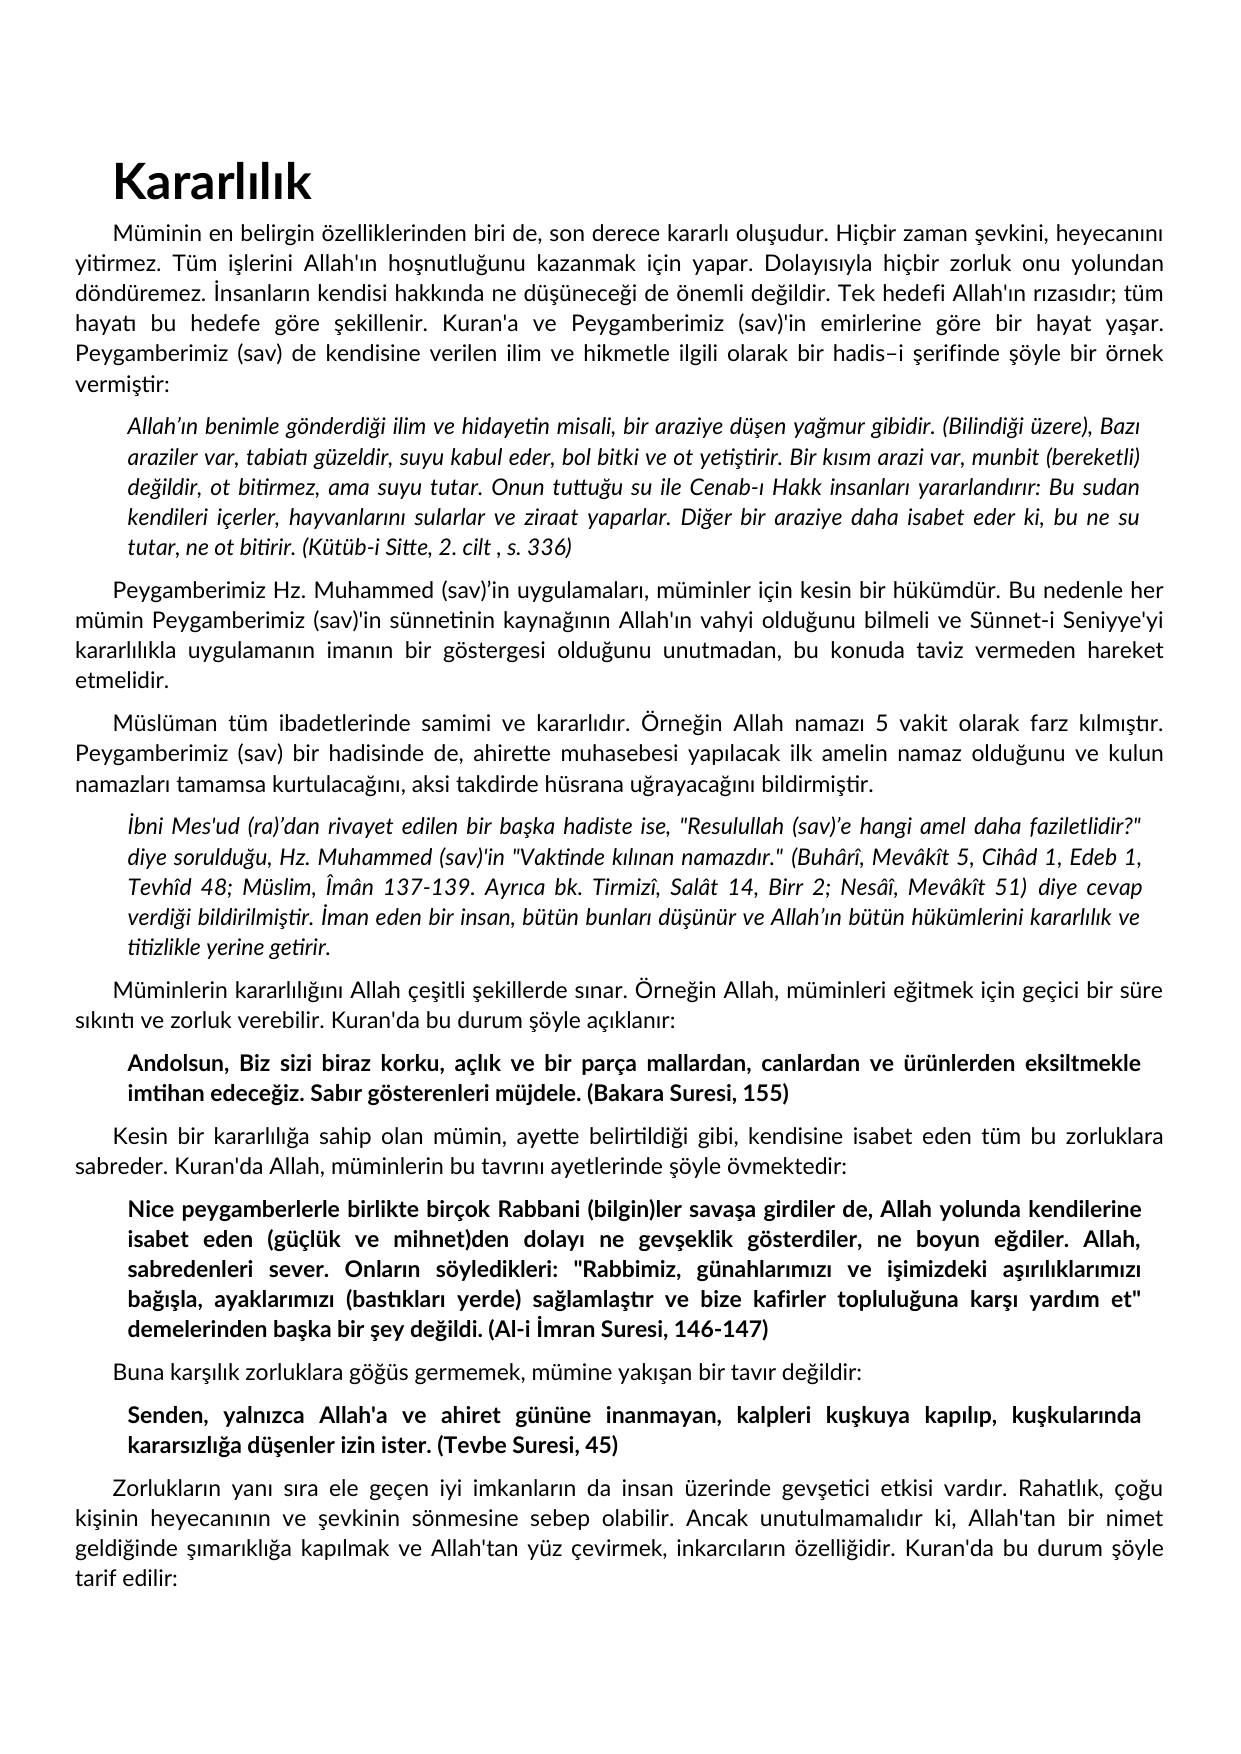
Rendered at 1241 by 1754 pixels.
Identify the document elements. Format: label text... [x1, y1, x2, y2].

text Müminlerin kararlılığını Allah çeşitli şekillerde sınar. Örneğin Allah, müminleri eğitmek için geçici bir süre sıkıntı ve zorluk verebilir. Kuran'da bu durum şöyle açıklanır: [75, 976, 1165, 1033]
text Müminin en belirgin özelliklerinden biri de, son derece kararlı oluşudur. Hiçbir zaman şevkini, heyecanını yitirmez. Tüm işlerini Allah'ın hoşnutluğunu kazanmak için yapar. Dolayısıyla hiçbir zorluk onu yolundan döndüremez. İnsanların kendisi hakkında ne düşüneceği de önemli değildir. Tek hedefi Allah'ın rızasıdır; tüm hayatı bu hedefe göre şekillenir. Kuran'a ve Peygamberimiz (sav)'in emirlerine göre bir hayat yaşar. Peygamberimiz (sav) de kendisine verilen ilim ve hikmetle ilgili olarak bir hadis–i şerifinde şöyle bir örnek vermiştir: [75, 218, 1165, 397]
text Andolsun, Biz sizi biraz korku, açlık ve bir parça mallardan, canlardan ve ürünlerden eksiltmekle imtihan edeceğiz. Sabır gösterenleri müjdele. (Bakara Suresi, 155) [127, 1048, 1143, 1106]
text Nice peygamberlerle birlikte birçok Rabbani (bilgin)ler savaşa girdiler de, Allah yolunda kendilerine isabet eden (güçlük ve mihnet)den dolayı ne gevşeklik gösterdiler, ne boyun eğdiler. Allah, sabredenleri sever. Onların söyledikleri: "Rabbimiz, günahlarımızı ve işimizdeki aşırılıklarımızı bağışla, ayaklarımızı (bastıkları yerde) sağlamlaştır ve bize kafirler topluluğuna karşı yardım et" demelerinden başka bir şey değildi. (Al-i İmran Suresi, 146-147) [127, 1194, 1143, 1343]
text Peygamberimiz Hz. Muhammed (sav)’in uygulamaları, müminler için kesin bir hükümdür. Bu nedenle her mümin Peygamberimiz (sav)'in sünnetinin kaynağının Allah'ın vahyi olduğunu bilmeli ve Sünnet-i Seniyye'yi kararlılıkla uygulamanın imanın bir göstergesi olduğunu unutmadan, bu konuda taviz vermeden hareket etmelidir. [75, 576, 1165, 694]
text Müslüman tüm ibadetlerinde samimi ve kararlıdır. Örneğin Allah namazı 5 vakit olarak farz kılmıştır. Peygamberimiz (sav) bir hadisinde de, ahirette muhasebesi yapılacak ilk amelin namaz olduğunu ve kulun namazları tamamsa kurtulacağını, aksi takdirde hüsrana uğrayacağını bildirmiştir. [75, 709, 1165, 797]
text Buna karşılık zorluklara göğüs germemek, mümine yakışan bir tavır değildir: [75, 1358, 1165, 1385]
text Allah’ın benimle gönderdiği ilim ve hidayetin misali, bir araziye düşen yağmur gibidir. (Bilindiği üzere), Bazı araziler var, tabiatı güzeldir, suyu kabul eder, bol bitki ve ot yetiştirir. Bir kısım arazi var, munbit (bereketli) değildir, ot bitirmez, ama suyu tutar. Onun tuttuğu su ile Cenab-ı Hakk insanları yararlandırır: Bu sudan kendileri içerler, hayvanlarını sularlar ve ziraat yaparlar. Diğer bir araziye daha isabet eder ki, bu ne su tutar, ne ot bitirir. (Kütüb-i Sitte, 2. cilt , s. 336) [127, 412, 1143, 560]
text Zorlukların yanı sıra ele geçen iyi imkanların da insan üzerinde gevşetici etkisi vardır. Rahatlık, çoğu kişinin heyecanının ve şevkinin sönmesine sebep olabilir. Ancak unutulmamalıdır ki, Allah'tan bir nimet geldiğinde şımarıklığa kapılmak ve Allah'tan yüz çevirmek, inkarcıların özelliğidir. Kuran'da bu durum şöyle tarif edilir: [75, 1473, 1165, 1592]
text İbni Mes'ud (ra)’dan rivayet edilen bir başka hadiste ise, "Resulullah (sav)’e hangi amel daha faziletlidir?" diye sorulduğu, Hz. Muhammed (sav)'in "Vaktinde kılınan namazdır." (Buhârî, Mevâkît 5, Cihâd 1, Edeb 1, Tevhîd 48; Müslim, Îmân 137-139. Ayrıca bk. Tirmizî, Salât 14, Birr 2; Nesâî, Mevâkît 51) diye cevap verdiği bildirilmiştir. İman eden bir insan, bütün bunları düşünür ve Allah’ın bütün hükümlerini kararlılık ve titizlikle yerine getirir. [127, 812, 1143, 960]
text Kesin bir kararlılığa sahip olan mümin, ayette belirtildiği gibi, kendisine isabet eden tüm bu zorluklara sabreder. Kuran'da Allah, müminlerin bu tavrını ayetlerinde şöyle övmektedir: [75, 1121, 1165, 1179]
text Senden, yalnızca Allah'a ve ahiret gününe inanmayan, kalpleri kuşkuya kapılıp, kuşkularında kararsızlığa düşenler izin ister. (Tevbe Suresi, 45) [127, 1401, 1143, 1458]
subtitle Kararlılık [112, 150, 1165, 210]
